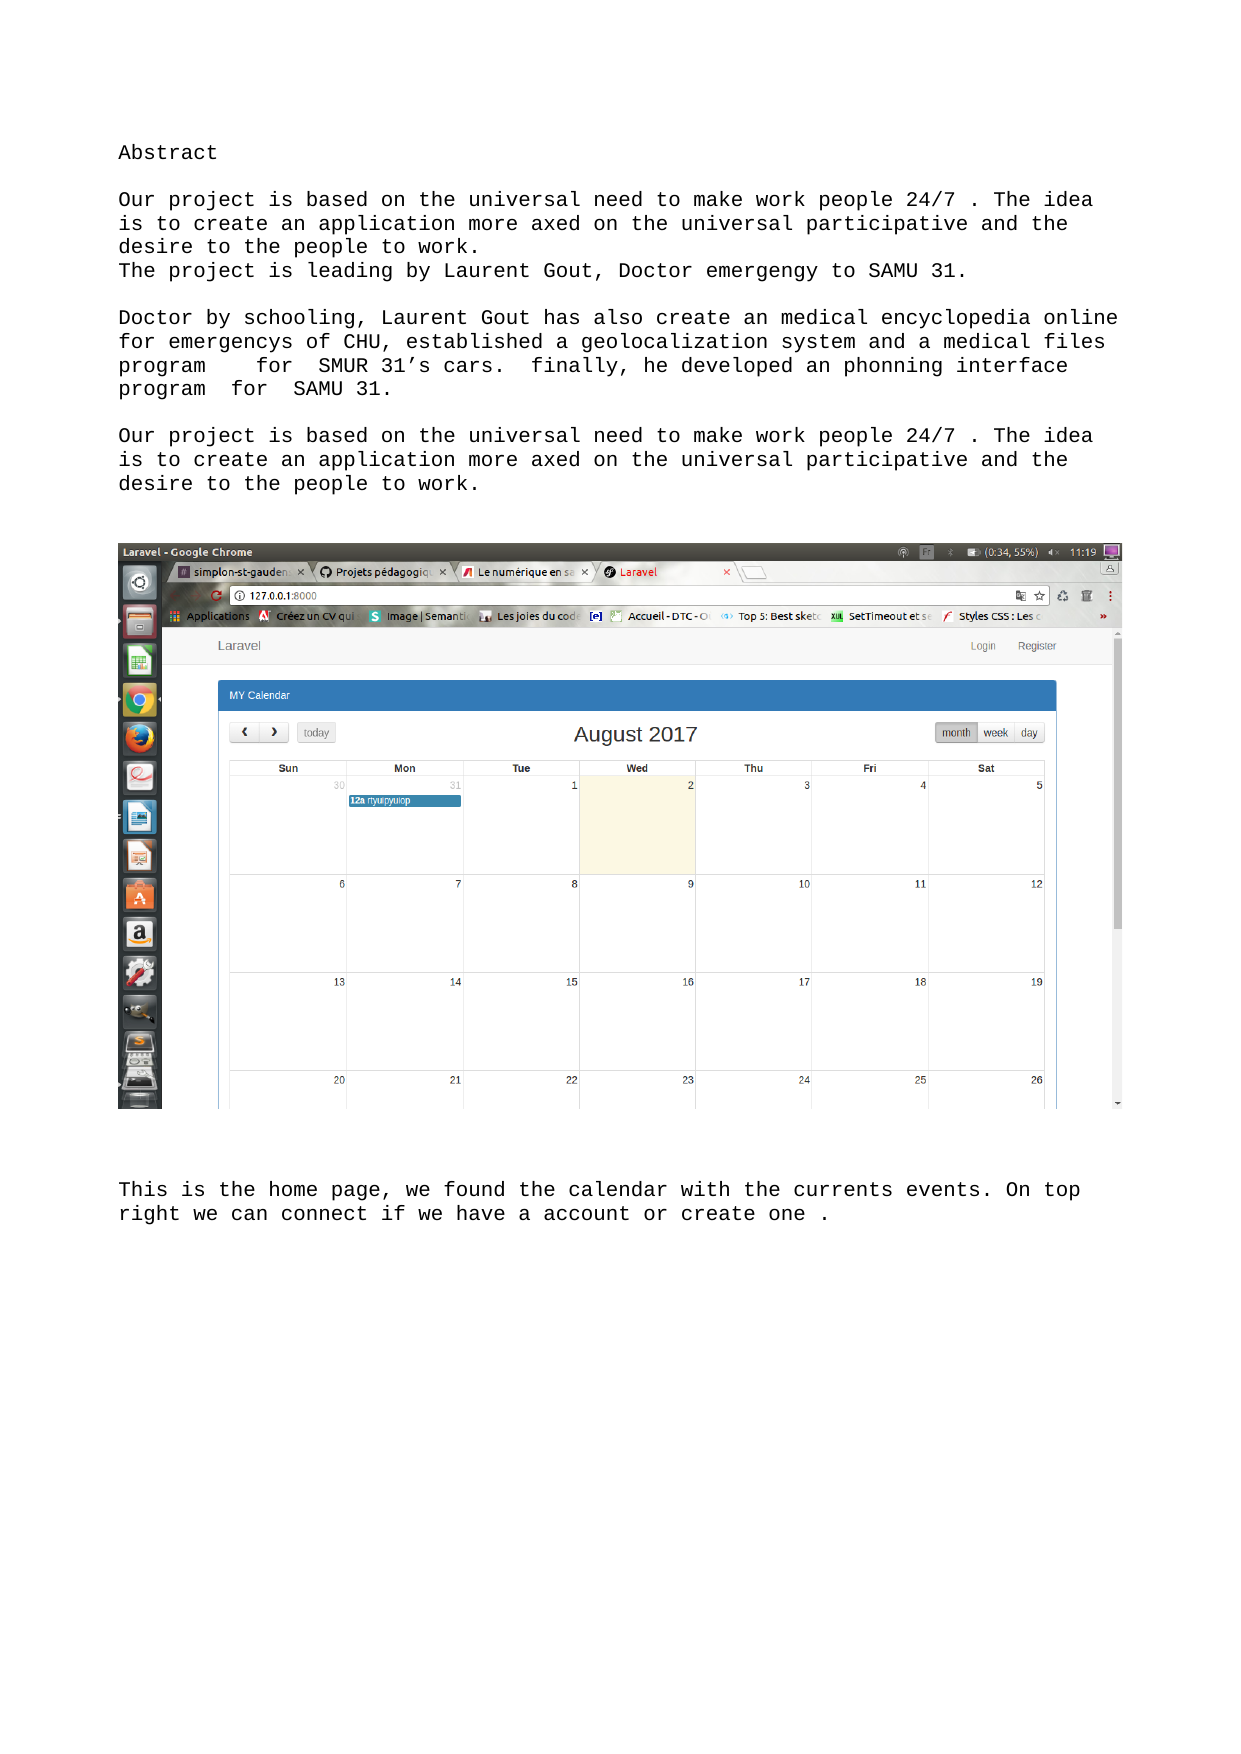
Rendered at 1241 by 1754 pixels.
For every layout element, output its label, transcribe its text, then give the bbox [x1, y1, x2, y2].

text Doctor by schooling, Laurent Gout has also create an medical encyclopedia online for emergencys of CHU, established a geolocalization system and a medical files program for SMUR 31’s cars. finally, he developed an phonning interface program for SAMU 31. [118, 307, 1122, 402]
text Our project is based on the universal need to make work people 24/7 . The idea is to create an application more axed on the universal participative and the desire to the people to work. [118, 426, 1122, 496]
text This is the home page, we found the calendar with the currents events. On top right we can connect if we have a account or create one . [118, 1179, 1122, 1226]
text The project is leading by Laurent Gout, Doctor emergengy to SAMU 31. [118, 260, 1122, 284]
picture [118, 543, 1123, 1109]
text Abstract [118, 142, 1122, 165]
text Our project is based on the universal need to make work people 24/7 . The idea is to create an application more axed on the universal participative and the desire to the people to work. [118, 189, 1122, 260]
